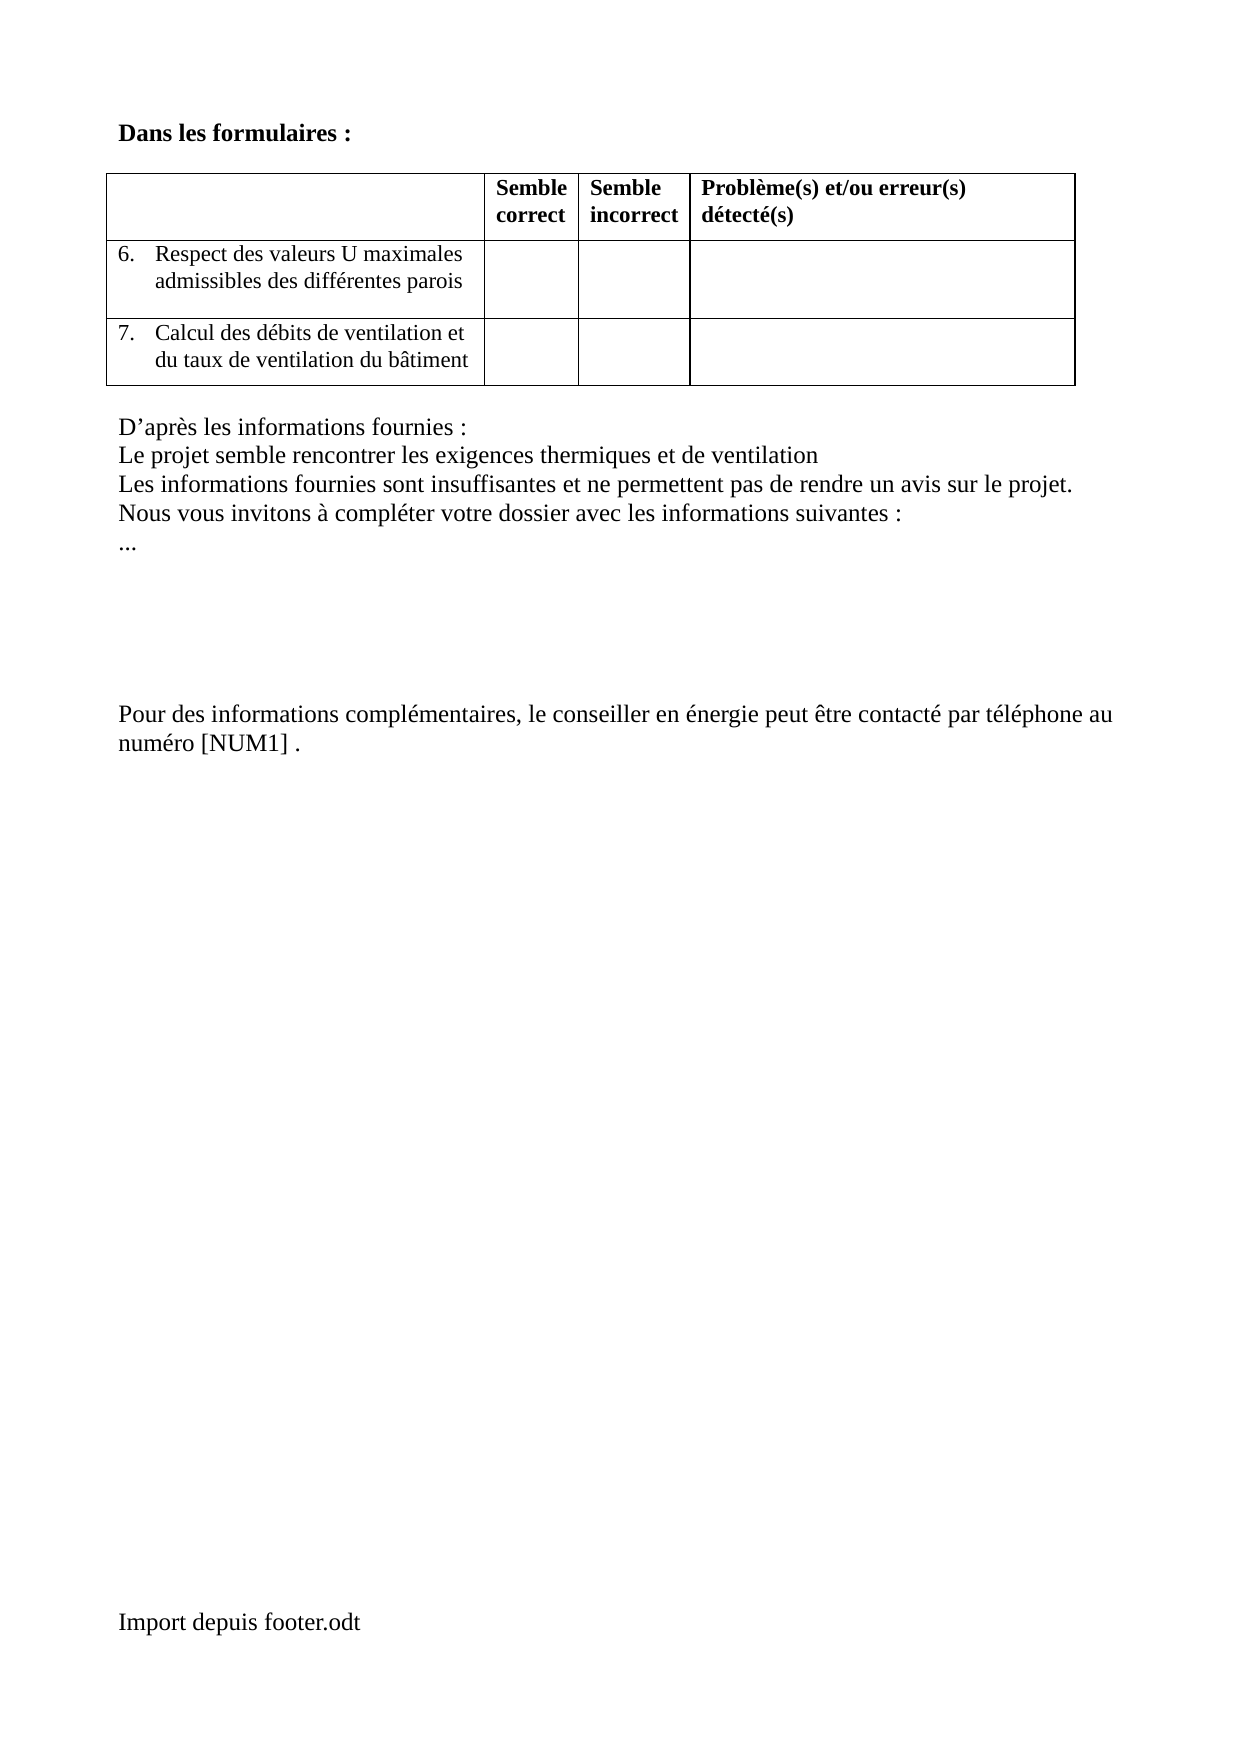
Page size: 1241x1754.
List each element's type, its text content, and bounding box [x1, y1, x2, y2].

table_cell [691, 319, 1074, 384]
table_cell [691, 241, 1074, 318]
table_header Problème(s) et/ou erreur(s) détecté(s) [691, 174, 1074, 239]
title Dans les formulaires : [118, 118, 1122, 147]
text D’après les informations fournies : [118, 412, 1122, 441]
table_header [107, 174, 484, 239]
table_cell [485, 319, 578, 384]
text ... [118, 527, 1122, 556]
table_cell [579, 241, 689, 318]
text Pour des informations complémentaires, le conseiller en énergie peut être contacté par téléphone au numéro [NUM1] . [118, 699, 1122, 757]
text Le projet semble rencontrer les exigences thermiques et de ventilation [118, 441, 1122, 469]
table_cell [579, 319, 689, 384]
table_cell Respect des valeurs U maximales admissibles des différentes parois [107, 241, 484, 318]
text Les informations fournies sont insuffisantes et ne permettent pas de rendre un avis sur le projet. Nous vous invitons à compléter votre dossier avec les informations suivantes : [118, 469, 1122, 527]
table_header Semble correct [485, 174, 578, 239]
table_cell [485, 241, 578, 318]
table_cell Calcul des débits de ventilation et du taux de ventilation du bâtiment [107, 319, 484, 384]
table_header Semble incorrect [579, 174, 689, 239]
